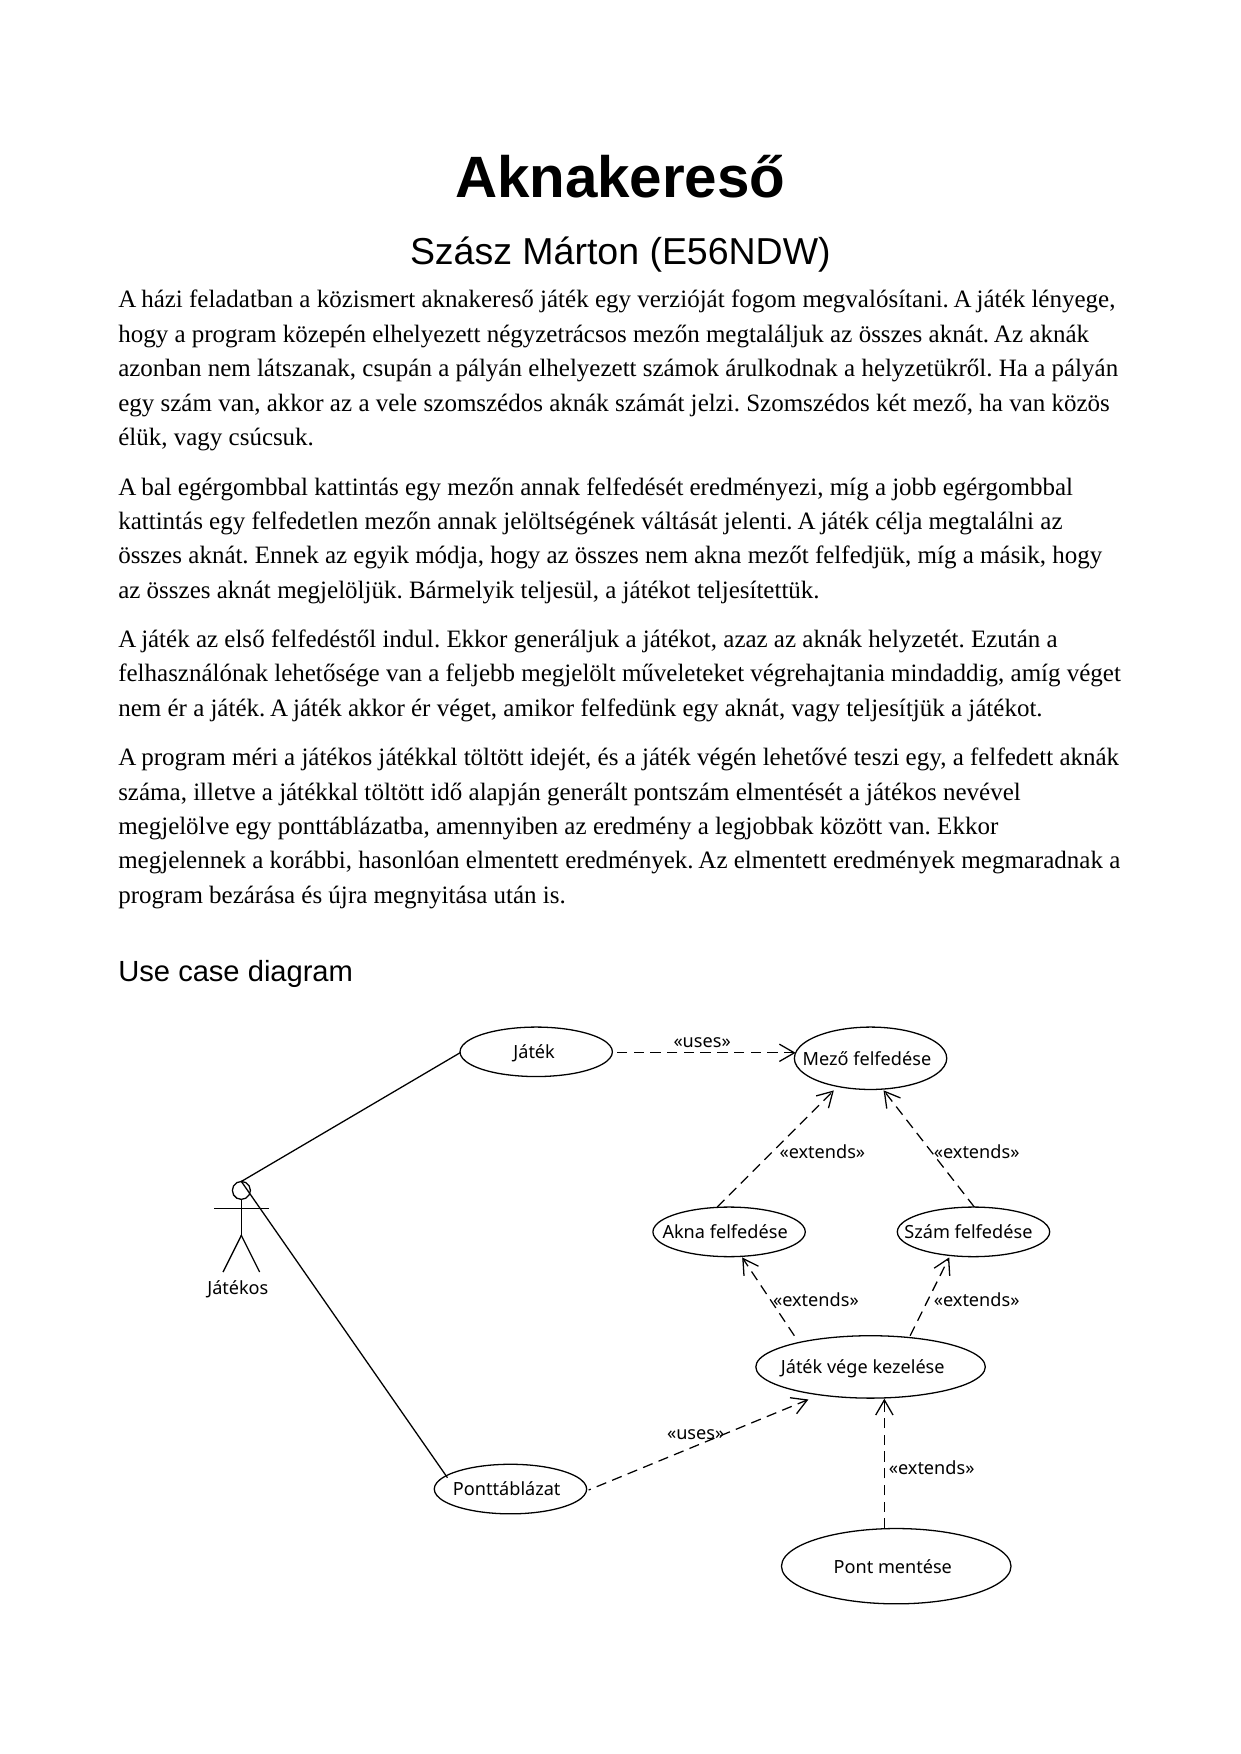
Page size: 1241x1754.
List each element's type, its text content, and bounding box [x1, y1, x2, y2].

title Aknakereső [118, 143, 1122, 210]
text A házi feladatban a közismert aknakereső játék egy verzióját fogom megvalósítani. A játék lényege, hogy a program közepén elhelyezett négyzetrácsos mezőn megtaláljuk az összes aknát. Az aknák azonban nem látszanak, csupán a pályán elhelyezett számok árulkodnak a helyzetükről. Ha a pályán egy szám van, akkor az a vele szomszédos aknák számát jelzi. Szomszédos két mező, ha van közös élük, vagy csúcsuk. [118, 284, 1122, 451]
subtitle Szász Márton (E56NDW) [118, 229, 1122, 272]
text A program méri a játékos játékkal töltött idejét, és a játék végén lehetővé teszi egy, a felfedett aknák száma, illetve a játékkal töltött idő alapján generált pontszám elmentését a játékos nevével megjelölve egy ponttáblázatba, amennyiben az eredmény a legjobbak között van. Ekkor megjelennek a korábbi, hasonlóan elmentett eredmények. Az elmentett eredmények megmaradnak a program bezárása és újra megnyitása után is. [118, 742, 1122, 909]
text A játék az első felfedéstől indul. Ekkor generáljuk a játékot, azaz az aknák helyzetét. Ezután a felhasználónak lehetősége van a feljebb megjelölt műveleteket végrehajtania mindaddig, amíg véget nem ér a játék. A játék akkor ér véget, amikor felfedünk egy aknát, vagy teljesítjük a játékot. [118, 624, 1122, 722]
text A bal egérgombbal kattintás egy mezőn annak felfedését eredményezi, míg a jobb egérgombbal kattintás egy felfedetlen mezőn annak jelöltségének váltását jelenti. A játék célja megtalálni az összes aknát. Ennek az egyik módja, hogy az összes nem akna mezőt felfedjük, míg a másik, hogy az összes aknát megjelöljük. Bármelyik teljesül, a játékot teljesítettük. [118, 472, 1122, 604]
subtitle Use case diagram [118, 954, 1122, 988]
